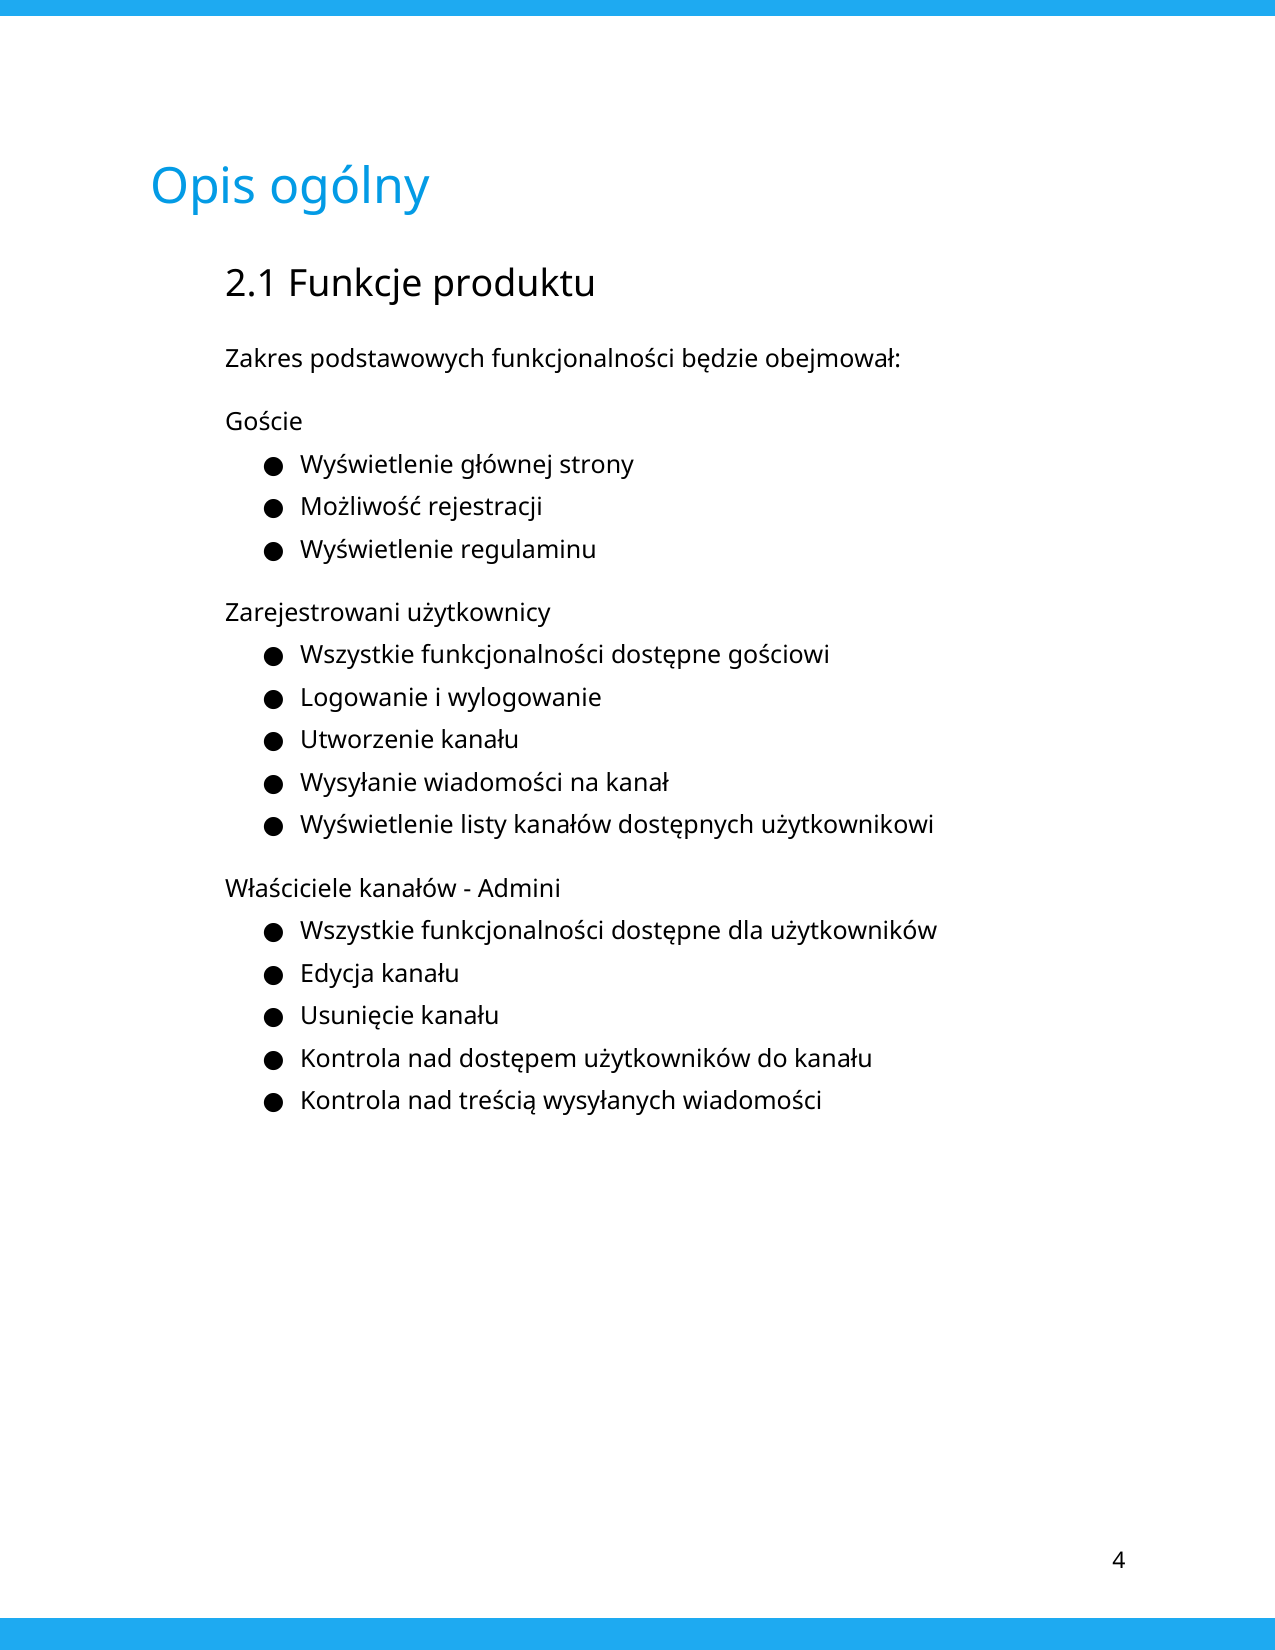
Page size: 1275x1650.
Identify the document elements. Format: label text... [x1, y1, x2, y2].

list Wyświetlenie głównej strony [262, 446, 1125, 480]
list Usunięcie kanału [262, 998, 1125, 1032]
subtitle Opis ogólny [150, 150, 1125, 218]
list Wysyłanie wiadomości na kanał [262, 765, 1125, 799]
list Wszystkie funkcjonalności dostępne gościowi [262, 637, 1125, 671]
list Wszystkie funkcjonalności dostępne dla użytkowników [262, 913, 1125, 947]
list Wyświetlenie listy kanałów dostępnych użytkownikowi [262, 807, 1125, 841]
text Właściciele kanałów - Admini [150, 871, 1125, 904]
text 2.1 Funkcje produktu [150, 256, 1125, 307]
list Utworzenie kanału [262, 722, 1125, 756]
list Kontrola nad treścią wysyłanych wiadomości [262, 1083, 1125, 1117]
list Możliwość rejestracji [262, 489, 1125, 523]
text Zarejestrowani użytkownicy [150, 595, 1125, 629]
text Zakres podstawowych funkcjonalności będzie obejmował: [150, 341, 1125, 374]
list Edycja kanału [262, 956, 1125, 989]
picture [0, 0, 1275, 16]
list Logowanie i wylogowanie [262, 680, 1125, 714]
list Kontrola nad dostępem użytkowników do kanału [262, 1041, 1125, 1074]
text Goście [150, 404, 1125, 438]
picture [0, 1618, 1275, 1650]
list Wyświetlenie regulaminu [262, 531, 1125, 565]
